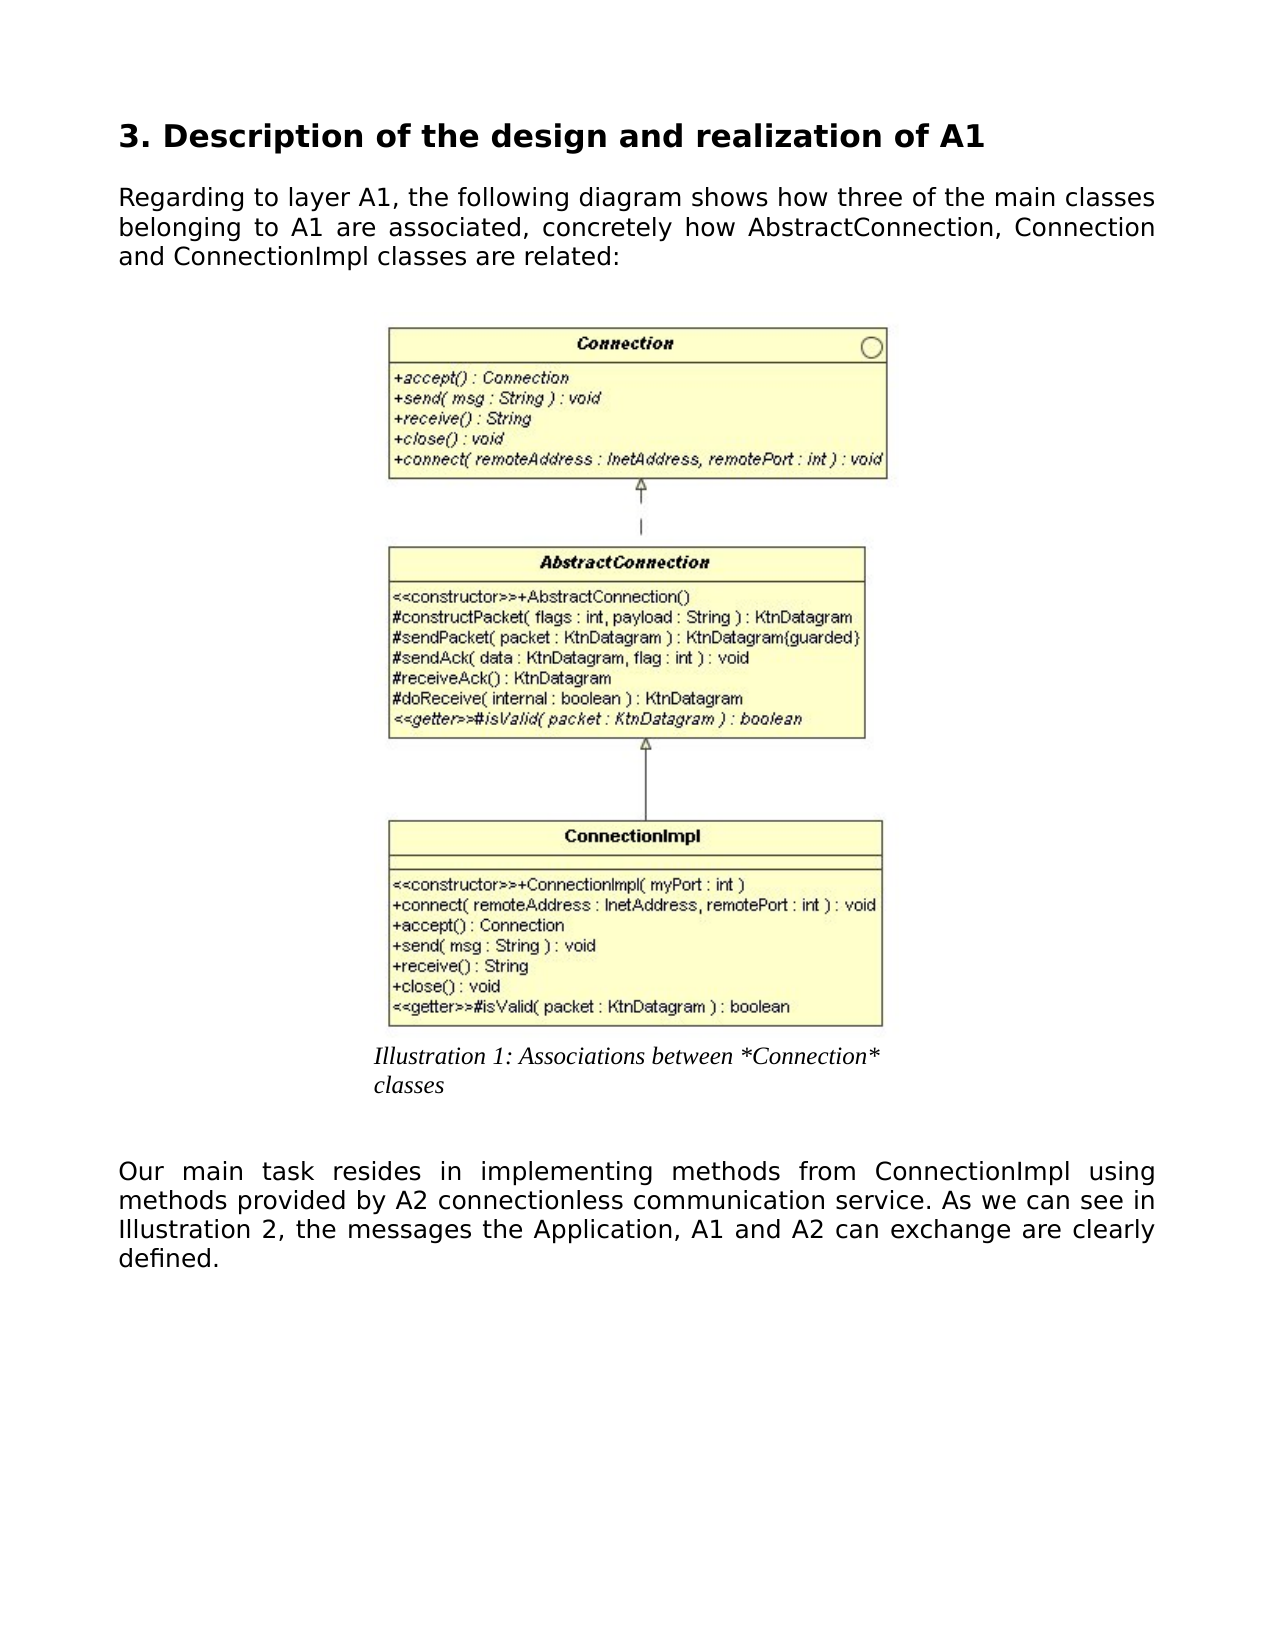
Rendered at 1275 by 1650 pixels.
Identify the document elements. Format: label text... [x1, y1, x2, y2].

picture [373, 312, 902, 1041]
text Illustration 1: Associations between *Connection* classes [373, 1041, 902, 1098]
text Our main task resides in implementing methods from ConnectionImpl using methods provided by A2 connectionless communication service. As we can see in Illustration 2, the messages the Application, A1 and A2 can exchange are clearly defined. [118, 1157, 1157, 1273]
list 3. Description of the design and realization of A1 [118, 118, 1157, 154]
text Regarding to layer A1, the following diagram shows how three of the main classes belonging to A1 are associated, concretely how AbstractConnection, Connection and ConnectionImpl classes are related: [118, 184, 1157, 271]
